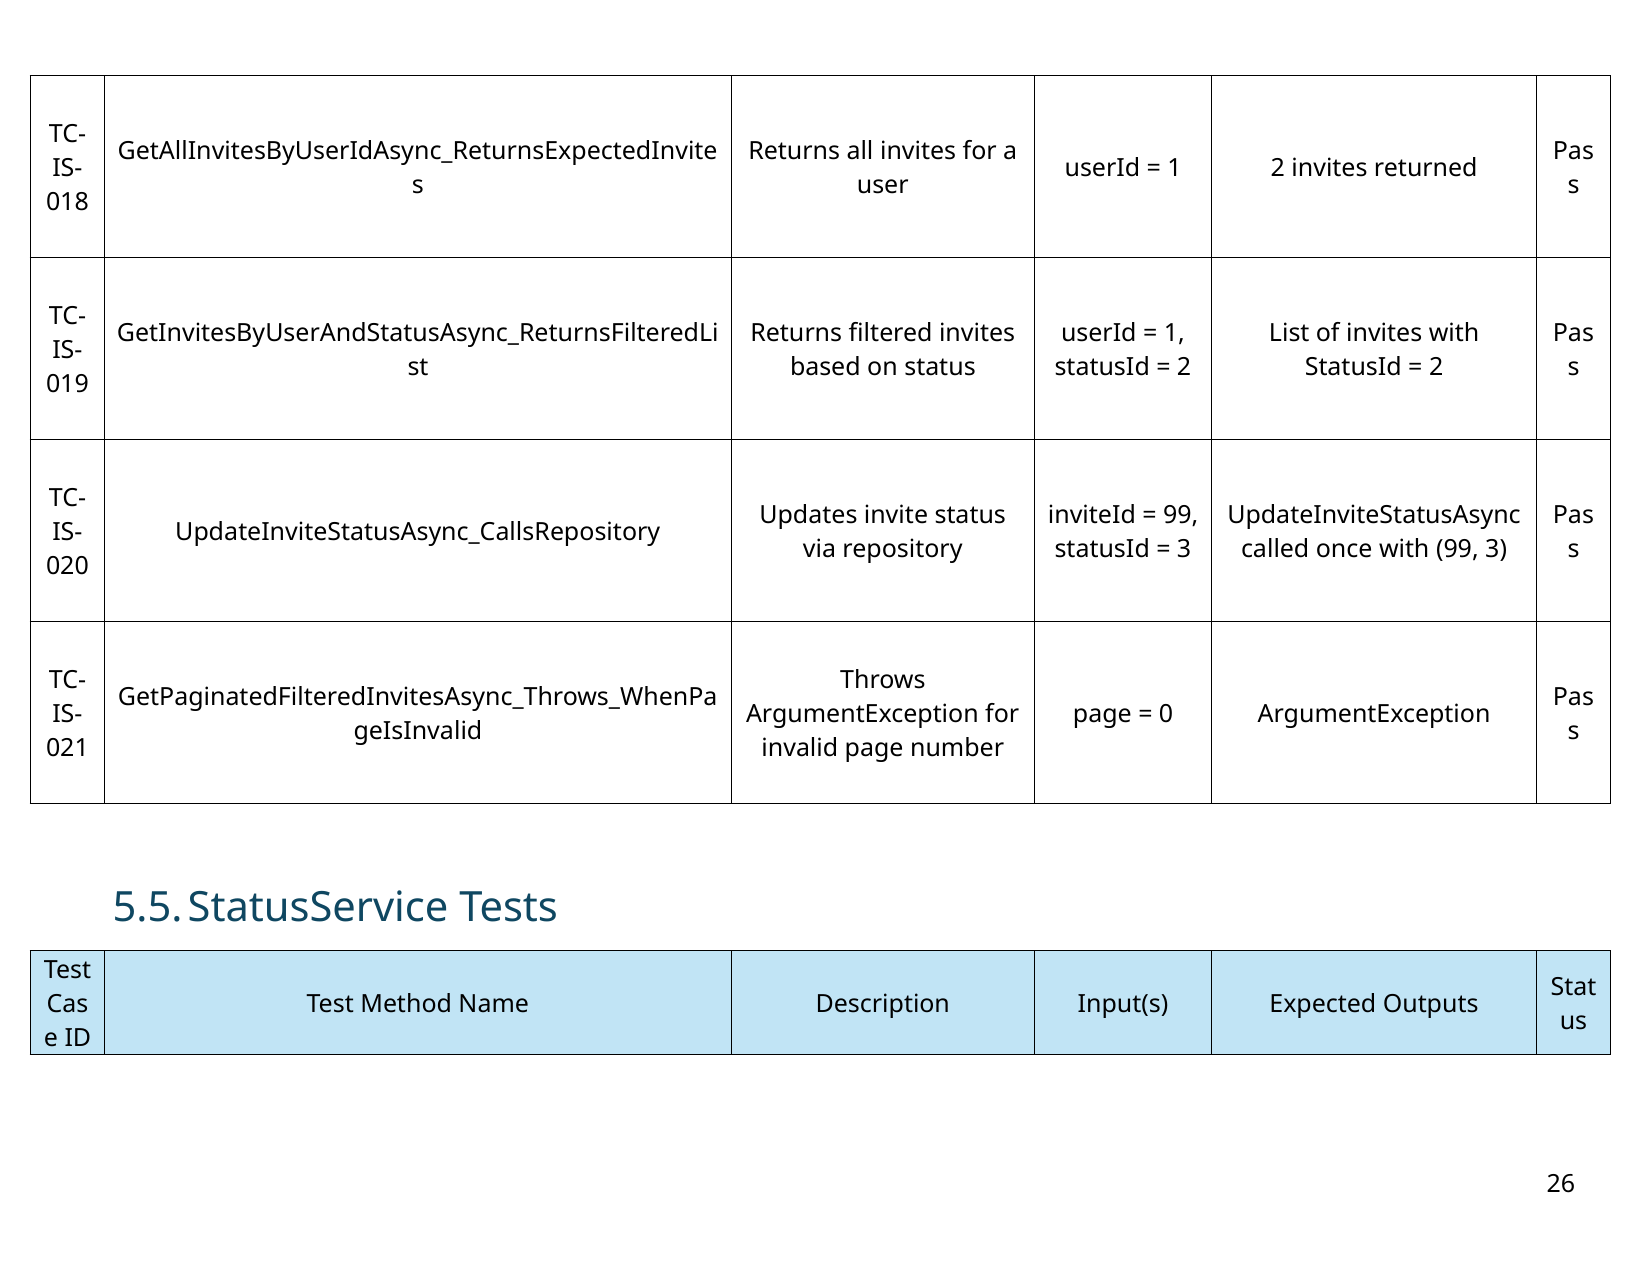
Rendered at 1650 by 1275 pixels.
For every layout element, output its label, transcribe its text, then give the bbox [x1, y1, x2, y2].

table_cell 2 invites returned [1212, 76, 1536, 257]
table_header Test Method Name [105, 951, 731, 1054]
table_header Status [1537, 951, 1610, 1054]
table_cell Returns filtered invites based on status [732, 258, 1034, 439]
subtitle StatusService Tests [112, 877, 1575, 934]
table_cell GetInvitesByUserAndStatusAsync_ReturnsFilteredList [105, 258, 731, 439]
table_cell TC-IS-019 [31, 258, 104, 439]
table_cell ArgumentException [1212, 622, 1536, 803]
table_cell Returns all invites for a user [732, 76, 1034, 257]
table_cell userId = 1, statusId = 2 [1035, 258, 1211, 439]
table_cell TC-IS-018 [31, 76, 104, 257]
table_cell List of invites with StatusId = 2 [1212, 258, 1536, 439]
table_cell UpdateInviteStatusAsync called once with (99, 3) [1212, 440, 1536, 621]
table_cell GetPaginatedFilteredInvitesAsync_Throws_WhenPageIsInvalid [105, 622, 731, 803]
table_cell Pass [1537, 76, 1610, 257]
table_cell Updates invite status via repository [732, 440, 1034, 621]
table_cell UpdateInviteStatusAsync_CallsRepository [105, 440, 731, 621]
table_header Description [732, 951, 1034, 1054]
table_cell page = 0 [1035, 622, 1211, 803]
table_cell Throws ArgumentException for invalid page number [732, 622, 1034, 803]
table_cell Pass [1537, 440, 1610, 621]
table_header Input(s) [1035, 951, 1211, 1054]
table_cell Pass [1537, 258, 1610, 439]
table_cell TC-IS-020 [31, 440, 104, 621]
table_cell GetAllInvitesByUserIdAsync_ReturnsExpectedInvites [105, 76, 731, 257]
table_cell inviteId = 99, statusId = 3 [1035, 440, 1211, 621]
table_cell userId = 1 [1035, 76, 1211, 257]
table_cell TC-IS-021 [31, 622, 104, 803]
table_header Test Case ID [31, 951, 104, 1054]
table_cell Pass [1537, 622, 1610, 803]
table_header Expected Outputs [1212, 951, 1536, 1054]
